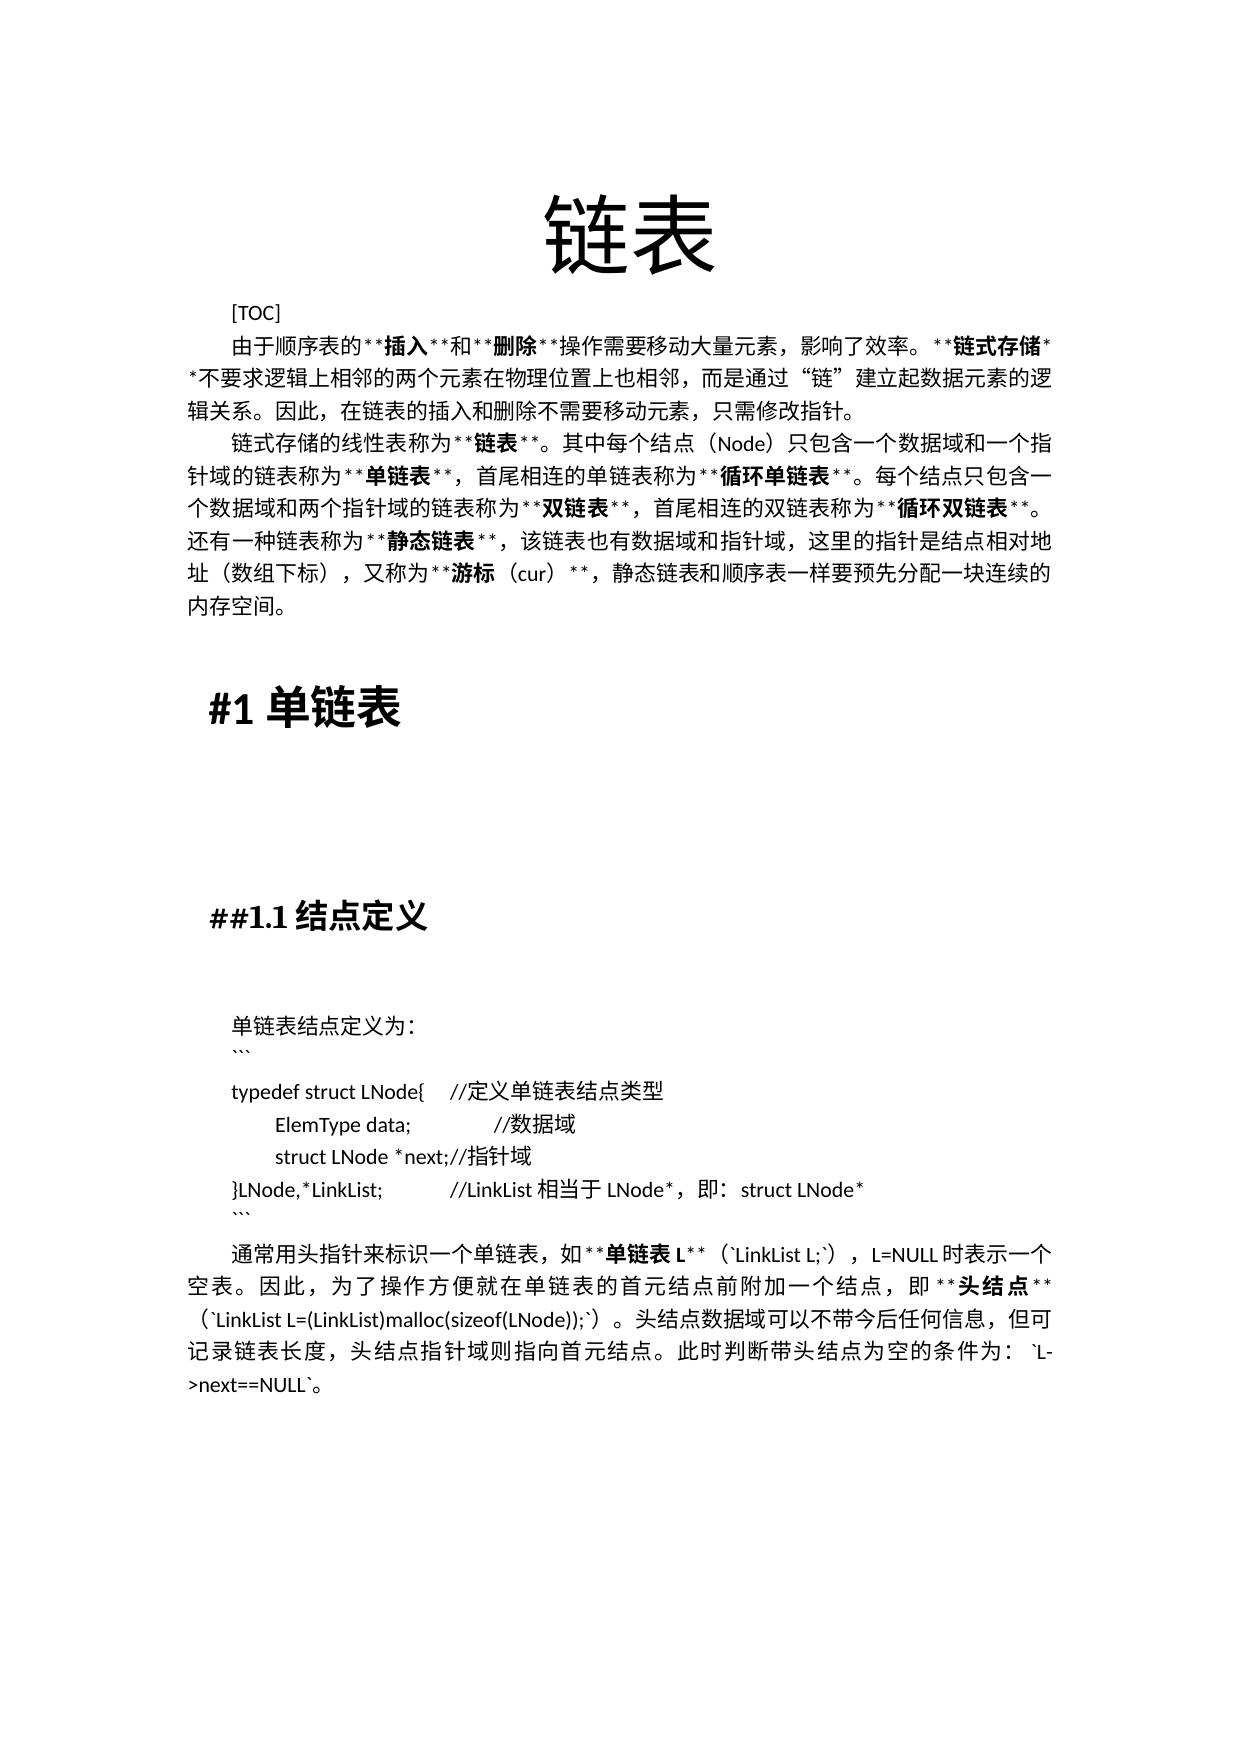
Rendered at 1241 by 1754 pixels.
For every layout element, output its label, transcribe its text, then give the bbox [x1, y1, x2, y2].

text ElemType data; //数据域 [187, 1102, 1053, 1135]
text 由于顺序表的**插入**和**删除**操作需要移动大量元素，影响了效率。**链式存储**不要求逻辑上相邻的两个元素在物理位置上也相邻，而是通过“链”建立起数据元素的逻辑关系。因此，在链表的插入和删除不需要移动元素，只需修改指针。 [187, 324, 1053, 422]
text }LNode,*LinkList; //LinkList相当于LNode*，即：struct LNode* [187, 1167, 1053, 1200]
text 单链表结点定义为： [187, 1005, 1053, 1037]
text ``` [187, 1037, 1053, 1070]
text [TOC] [187, 292, 1053, 324]
subtitle #1 单链表 [187, 652, 1053, 750]
text ``` [187, 1200, 1053, 1232]
text 链式存储的线性表称为**链表**。其中每个结点（Node）只包含一个数据域和一个指针域的链表称为**单链表**，首尾相连的单链表称为**循环单链表**。每个结点只包含一个数据域和两个指针域的链表称为**双链表**，首尾相连的双链表称为**循环双链表**。还有一种链表称为**静态链表**，该链表也有数据域和指针域，这里的指针是结点相对地址（数组下标），又称为**游标（cur）**，静态链表和顺序表一样要预先分配一块连续的内存空间。 [187, 422, 1053, 617]
text 链表 [187, 162, 1053, 292]
text struct LNode *next; //指针域 [187, 1135, 1053, 1167]
text typedef struct LNode{ //定义单链表结点类型 [187, 1070, 1053, 1102]
text 通常用头指针来标识一个单链表，如**单链表L**（`LinkList L;`），L=NULL时表示一个空表。因此，为了操作方便就在单链表的首元结点前附加一个结点，即**头结点**（`LinkList L=(LinkList)malloc(sizeof(LNode));`）。头结点数据域可以不带今后任何信息，但可记录链表长度，头结点指针域则指向首元结点。此时判断带头结点为空的条件为：`L->next==NULL`。 [187, 1232, 1053, 1395]
subtitle ##1.1 结点定义 [187, 878, 1053, 943]
